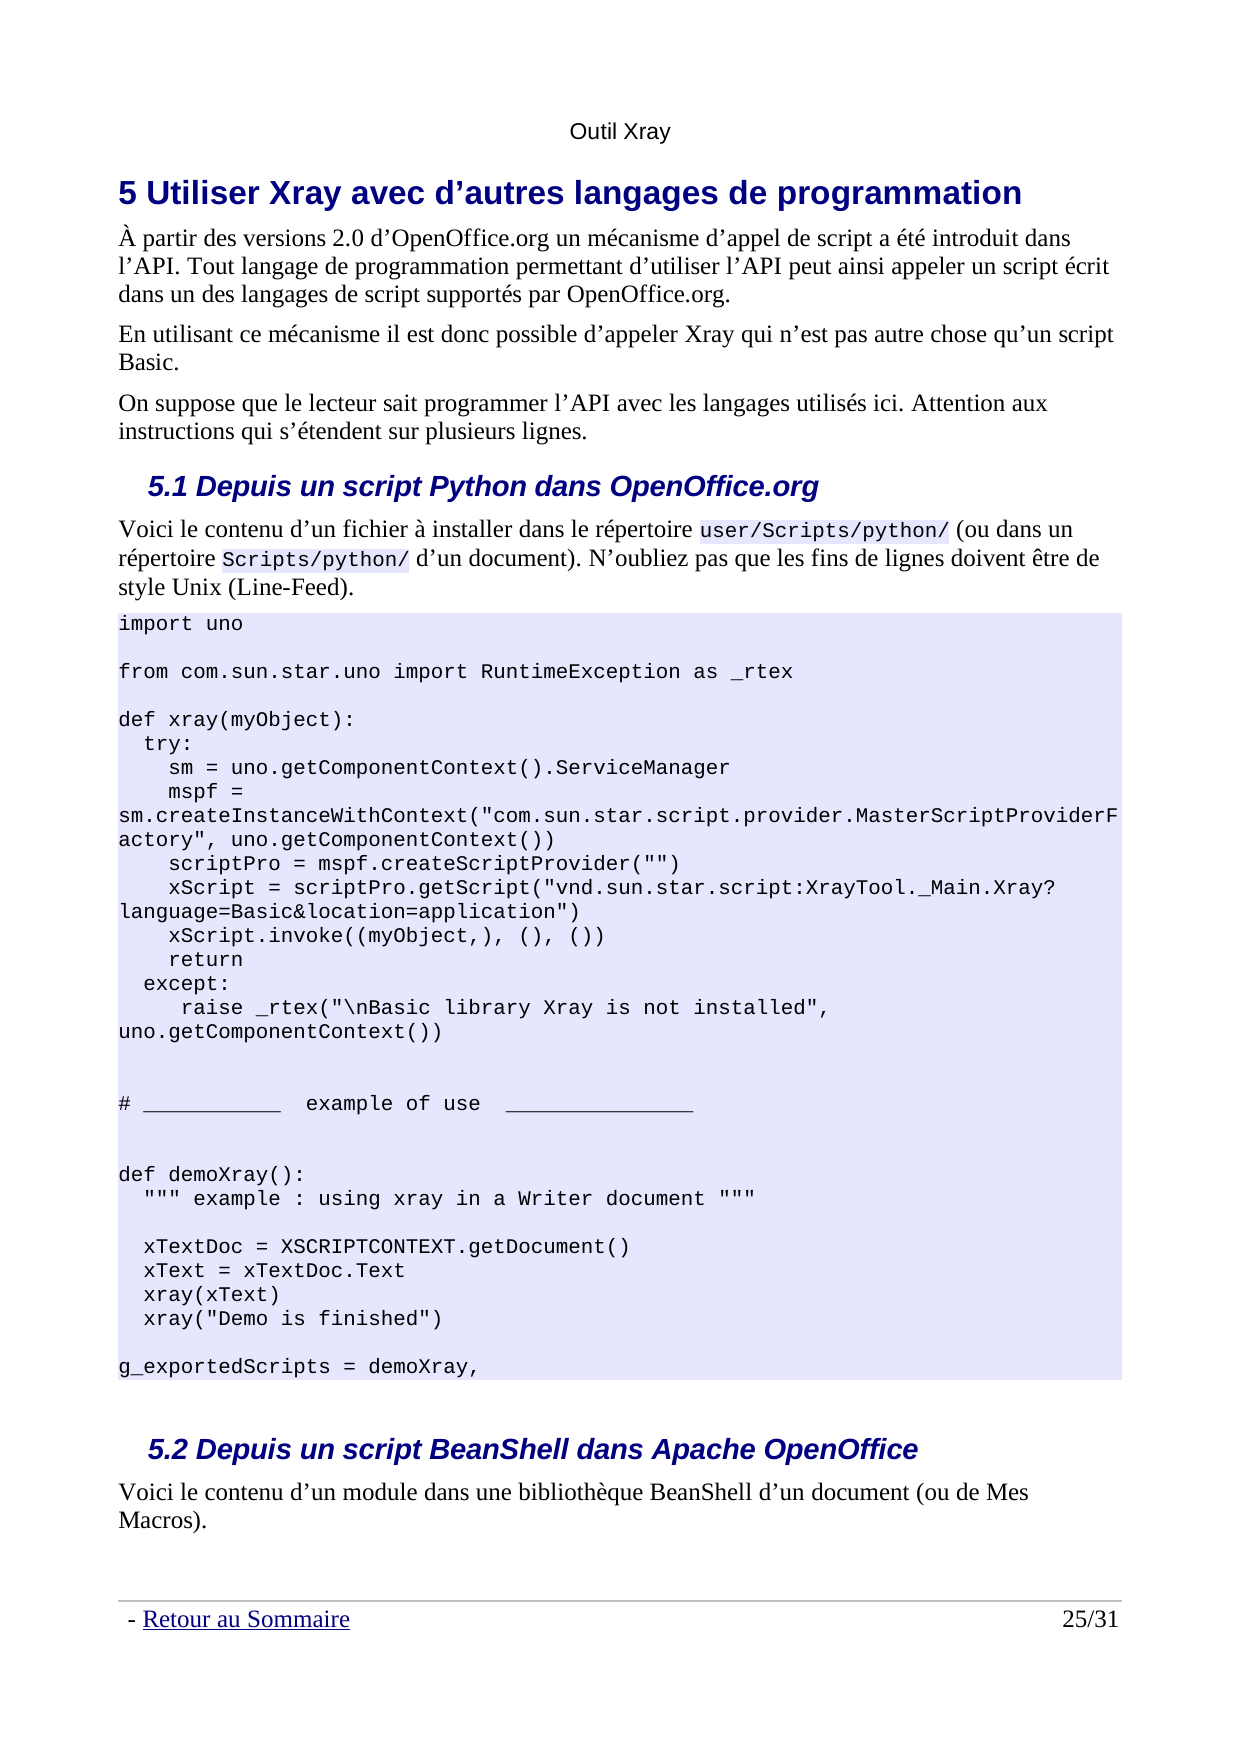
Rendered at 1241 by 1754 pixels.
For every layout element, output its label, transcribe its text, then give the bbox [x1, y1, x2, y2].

subtitle Depuis un script BeanShell dans Apache OpenOffice [148, 1433, 1122, 1465]
text """ example : using xray in a Writer document """ [118, 1188, 1122, 1212]
text sm = uno.getComponentContext().ServiceManager [118, 757, 1122, 781]
text def xray(myObject): [118, 709, 1122, 733]
text g_exportedScripts = demoXray, [118, 1356, 1122, 1380]
text scriptPro = mspf.createScriptProvider("") [118, 853, 1122, 877]
text mspf = sm.createInstanceWithContext("com.sun.star.script.provider.MasterScriptProviderFactory", uno.getComponentContext()) [118, 781, 1122, 853]
text except: [118, 973, 1122, 997]
text xray(xText) [118, 1284, 1122, 1308]
text return [118, 949, 1122, 973]
text On suppose que le lecteur sait programmer l’API avec les langages utilisés ici. Attention aux instructions qui s’étendent sur plusieurs lignes. [118, 389, 1122, 445]
subtitle Depuis un script Python dans OpenOffice.org [148, 470, 1122, 502]
text À partir des versions 2.0 d’OpenOffice.org un mécanisme d’appel de script a été introduit dans l’API. Tout langage de programmation permettant d’utiliser l’API peut ainsi appeler un script écrit dans un des langages de script supportés par OpenOffice.org. [118, 224, 1122, 308]
text xray("Demo is finished") [118, 1308, 1122, 1332]
text Voici le contenu d’un module dans une bibliothèque BeanShell d’un document (ou de Mes Macros). [118, 1478, 1122, 1534]
text try: [118, 733, 1122, 757]
subtitle Utiliser Xray avec d’autres langages de programmation [118, 174, 1122, 211]
text def demoXray(): [118, 1164, 1122, 1188]
text xScript = scriptPro.getScript("vnd.sun.star.script:XrayTool._Main.Xray?language=Basic&location=application") [118, 877, 1122, 925]
text import uno [118, 613, 1122, 637]
text Voici le contenu d’un fichier à installer dans le répertoire user/Scripts/python/ (ou dans un répertoire Scripts/python/ d’un document). N’oubliez pas que les fins de lignes doivent être de style Unix (Line-Feed). [118, 515, 1122, 601]
text # ___________ example of use _______________ [118, 1092, 1122, 1116]
text En utilisant ce mécanisme il est donc possible d’appeler Xray qui n’est pas autre chose qu’un script Basic. [118, 320, 1122, 376]
text raise _rtex("\nBasic library Xray is not installed", uno.getComponentContext()) [118, 997, 1122, 1044]
text xScript.invoke((myObject,), (), ()) [118, 925, 1122, 949]
text from com.sun.star.uno import RuntimeException as _rtex [118, 661, 1122, 685]
text xTextDoc = XSCRIPTCONTEXT.getDocument() [118, 1236, 1122, 1260]
text xText = xTextDoc.Text [118, 1260, 1122, 1284]
